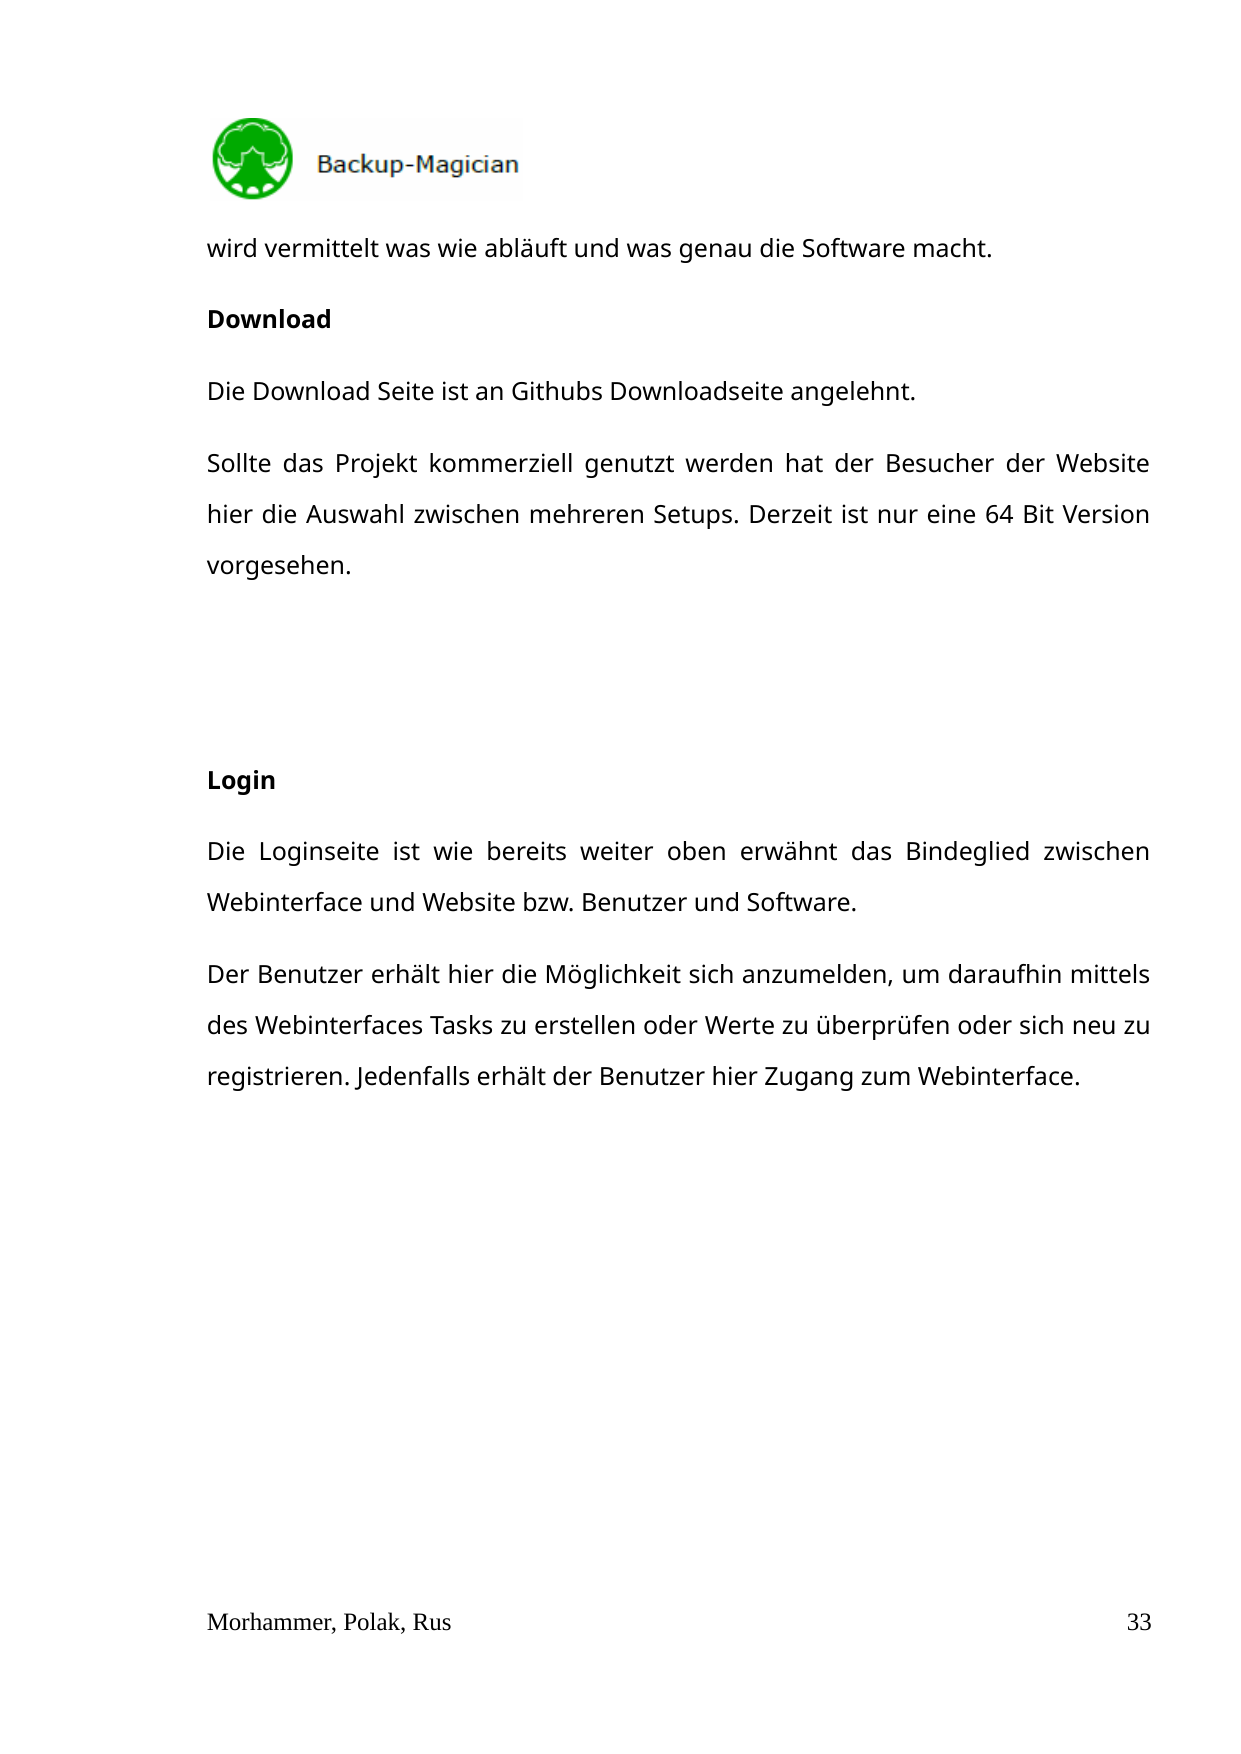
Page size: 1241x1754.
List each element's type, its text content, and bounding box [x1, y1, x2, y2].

text Die Download Seite ist an Githubs Downloadseite angelehnt. [207, 374, 1152, 408]
text Login [207, 762, 1152, 796]
text Sollte das Projekt kommerziell genutzt werden hat der Besucher der Website hier die Auswahl zwischen mehreren Setups. Derzeit ist nur eine 64 Bit Version vorgesehen. [207, 445, 1152, 581]
text Download [207, 302, 1152, 336]
text wird vermittelt was wie abläuft und was genau die Software macht. [207, 230, 1152, 264]
picture [210, 118, 523, 201]
text Der Benutzer erhält hier die Möglichkeit sich anzumelden, um daraufhin mittels des Webinterfaces Tasks zu erstellen oder Werte zu überprüfen oder sich neu zu registrieren. Jedenfalls erhält der Benutzer hier Zugang zum Webinterface. [207, 957, 1152, 1093]
text Die Loginseite ist wie bereits weiter oben erwähnt das Bindeglied zwischen Webinterface und Website bzw. Benutzer und Software. [207, 834, 1152, 919]
